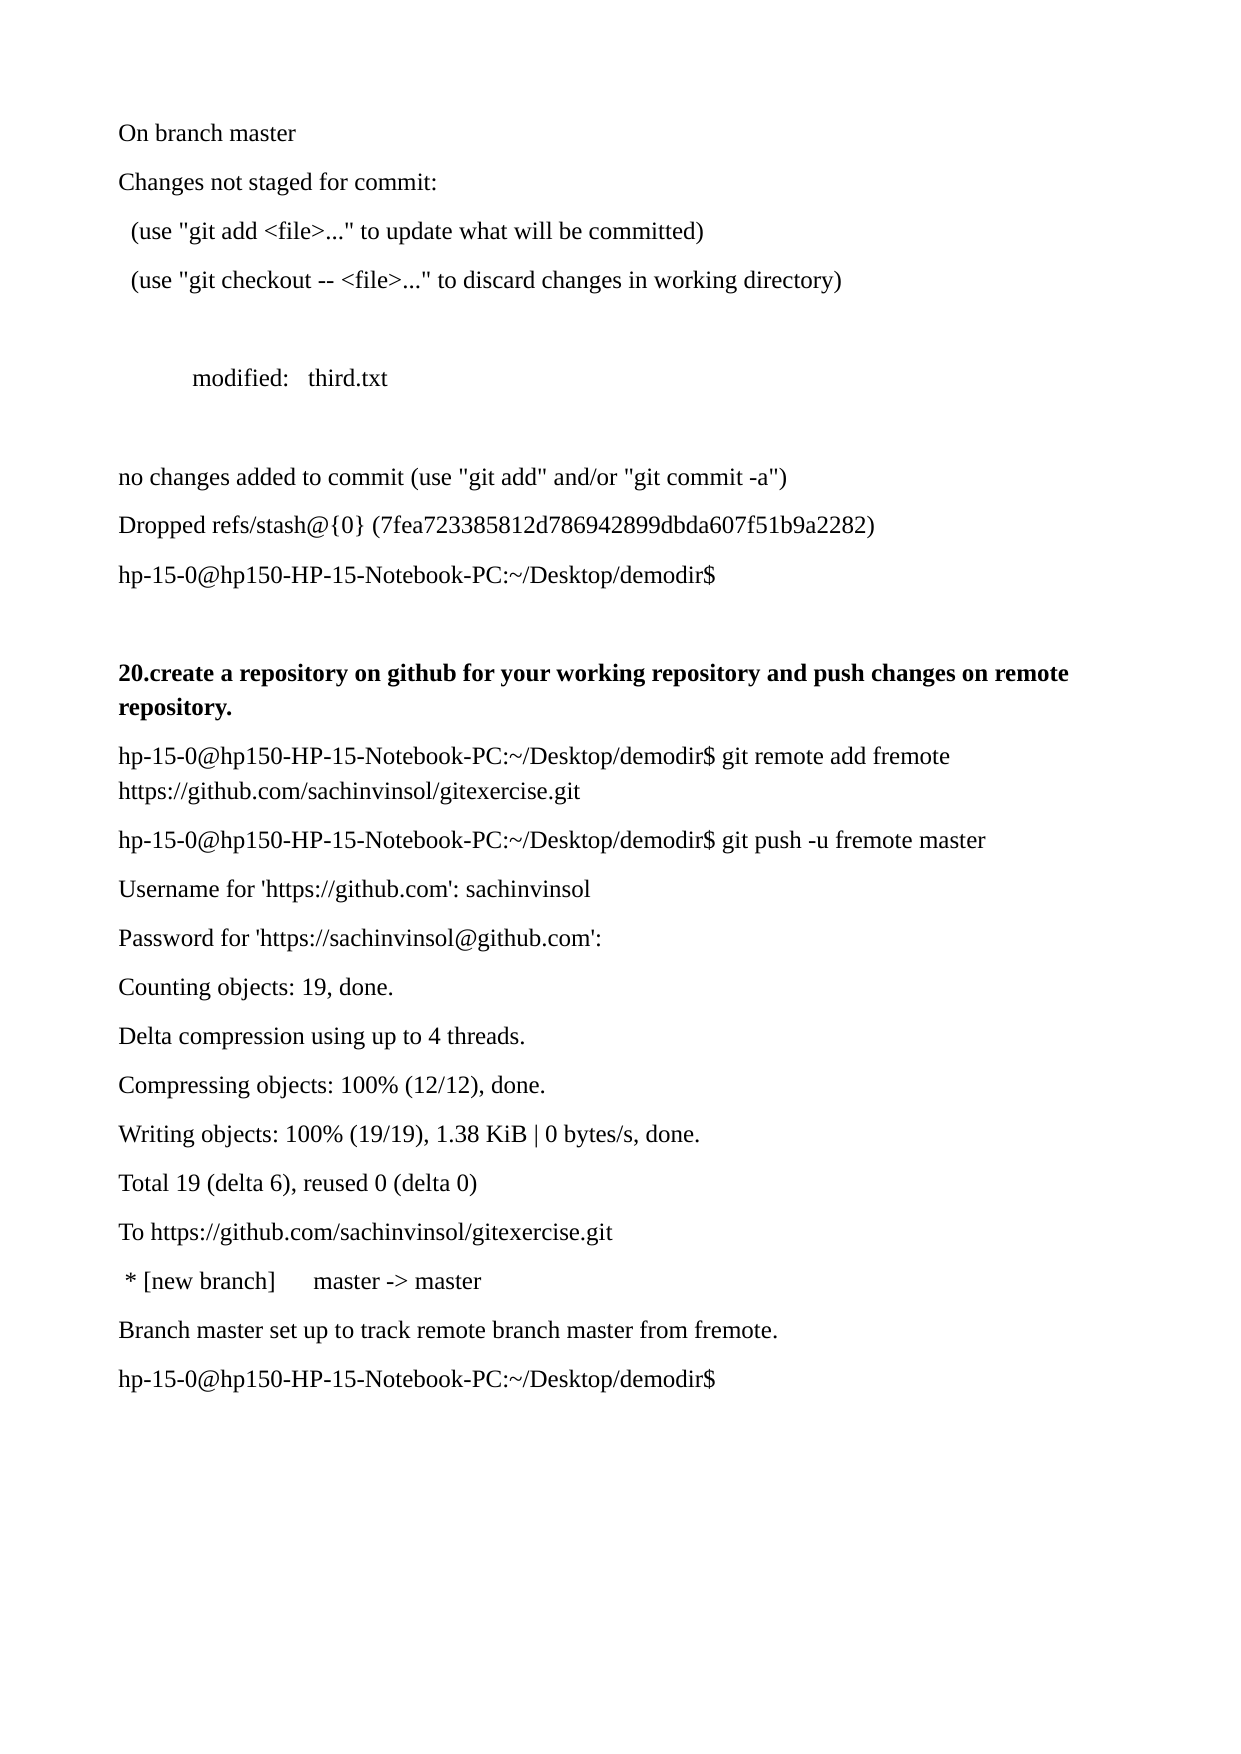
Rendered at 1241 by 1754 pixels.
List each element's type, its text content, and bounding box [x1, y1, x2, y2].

text To https://github.com/sachinvinsol/gitexercise.git [118, 1217, 1122, 1246]
text no changes added to commit (use "git add" and/or "git commit -a") [118, 462, 1122, 490]
text hp-15-0@hp150-HP-15-Notebook-PC:~/Desktop/demodir$ git push -u fremote master [118, 825, 1122, 854]
text hp-15-0@hp150-HP-15-Notebook-PC:~/Desktop/demodir$ [118, 1364, 1122, 1393]
text Compressing objects: 100% (12/12), done. [118, 1070, 1122, 1099]
text Password for 'https://sachinvinsol@github.com': [118, 923, 1122, 952]
text Changes not staged for commit: [118, 167, 1122, 196]
text 20.create a repository on github for your working repository and push changes on remote repository. [118, 658, 1122, 721]
text modified: third.txt [118, 363, 1122, 392]
text Username for 'https://github.com': sachinvinsol [118, 874, 1122, 903]
text Delta compression using up to 4 threads. [118, 1021, 1122, 1050]
text Dropped refs/stash@{0} (7fea723385812d786942899dbda607f51b9a2282) [118, 511, 1122, 539]
text (use "git add <file>..." to update what will be committed) [118, 216, 1122, 245]
text Branch master set up to track remote branch master from fremote. [118, 1316, 1122, 1344]
text * [new branch] master -> master [118, 1266, 1122, 1295]
text Counting objects: 19, done. [118, 972, 1122, 1001]
text Total 19 (delta 6), reused 0 (delta 0) [118, 1168, 1122, 1197]
text Writing objects: 100% (19/19), 1.38 KiB | 0 bytes/s, done. [118, 1119, 1122, 1148]
text hp-15-0@hp150-HP-15-Notebook-PC:~/Desktop/demodir$ [118, 560, 1122, 588]
text (use "git checkout -- <file>..." to discard changes in working directory) [118, 265, 1122, 294]
text On branch master [118, 118, 1122, 147]
text hp-15-0@hp150-HP-15-Notebook-PC:~/Desktop/demodir$ git remote add fremote https://github.com/sachinvinsol/gitexercise.git [118, 741, 1122, 804]
